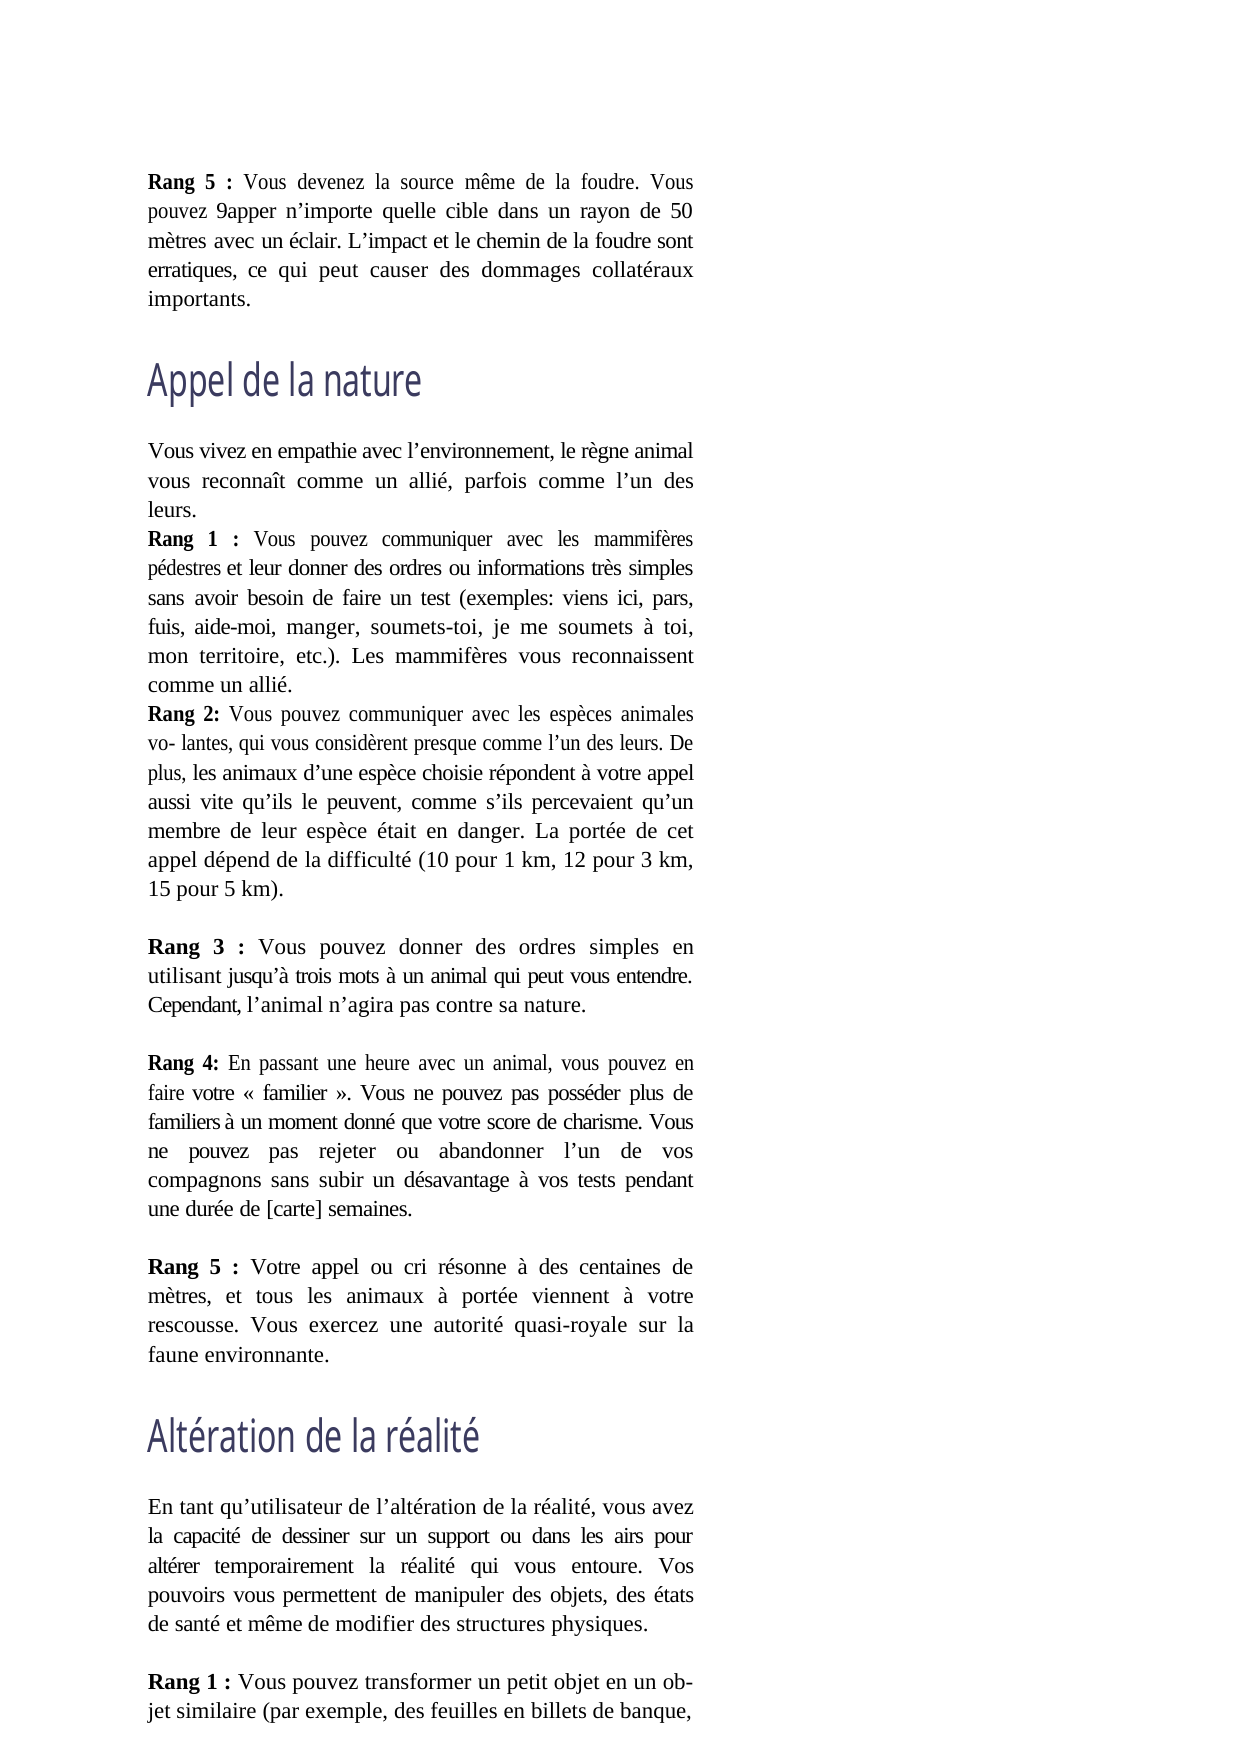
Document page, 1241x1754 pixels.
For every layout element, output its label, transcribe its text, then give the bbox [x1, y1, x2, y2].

text Rang 1 : Vous pouvez communiquer avec les mammifères pédestres et leur donner des ordres ou informations très simples sans avoir besoin de faire un test (exemples: viens ici, pars, fuis, aide-moi, manger, soumets-toi, je me soumets à toi, mon territoire, etc.). Les mammifères vous reconnaissent comme un allié. [148, 525, 694, 697]
text Rang 5 : Votre appel ou cri résonne à des centaines de mètres, et tous les animaux à portée viennent à votre rescousse. Vous exercez une autorité quasi-royale sur la faune environnante. [148, 1253, 694, 1367]
text En tant qu’utilisateur de l’altération de la réalité, vous avez la capacité de dessiner sur un support ou dans les airs pour altérer temporairement la réalité qui vous entoure. Vos pouvoirs vous permettent de manipuler des objets, des états de santé et même de modifier des structures physiques. [148, 1493, 694, 1636]
text Rang 1 : Vous pouvez transformer un petit objet en un ob- jet similaire (par exemple, des feuilles en billets de banque, [148, 1668, 694, 1723]
text Rang 5 : Vous devenez la source même de la foudre. Vous pouvez 9apper n’importe quelle cible dans un rayon de 50 mètres avec un éclair. L’impact et le chemin de la foudre sont erratiques, ce qui peut causer des dommages collatéraux importants. [148, 168, 694, 311]
text Rang 4: En passant une heure avec un animal, vous pouvez en faire votre « familier ». Vous ne pouvez pas posséder plus de familiers à un moment donné que votre score de charisme. Vous ne pouvez pas rejeter ou abandonner l’un de vos compagnons sans subir un désavantage à vos tests pendant une durée de [carte] semaines. [148, 1049, 694, 1222]
text Rang 2: Vous pouvez communiquer avec les espèces animales vo- lantes, qui vous considèrent presque comme l’un des leurs. De plus, les animaux d’une espèce choisie répondent à votre appel aussi vite qu’ils le peuvent, comme s’ils percevaient qu’un membre de leur espèce était en danger. La portée de cet appel dépend de la difficulté (10 pour 1 km, 12 pour 3 km, 15 pour 5 km). [148, 700, 694, 902]
subtitle Altération de la réalité [148, 1403, 1240, 1466]
subtitle Appel de la nature [148, 348, 1240, 410]
text Rang 3 : Vous pouvez donner des ordres simples en utilisant jusqu’à trois mots à un animal qui peut vous entendre. Cependant, l’animal n’agira pas contre sa nature. [148, 933, 694, 1018]
text Vous vivez en empathie avec l’environnement, le règne animal vous reconnaît comme un allié, parfois comme l’un des leurs. [148, 438, 694, 522]
